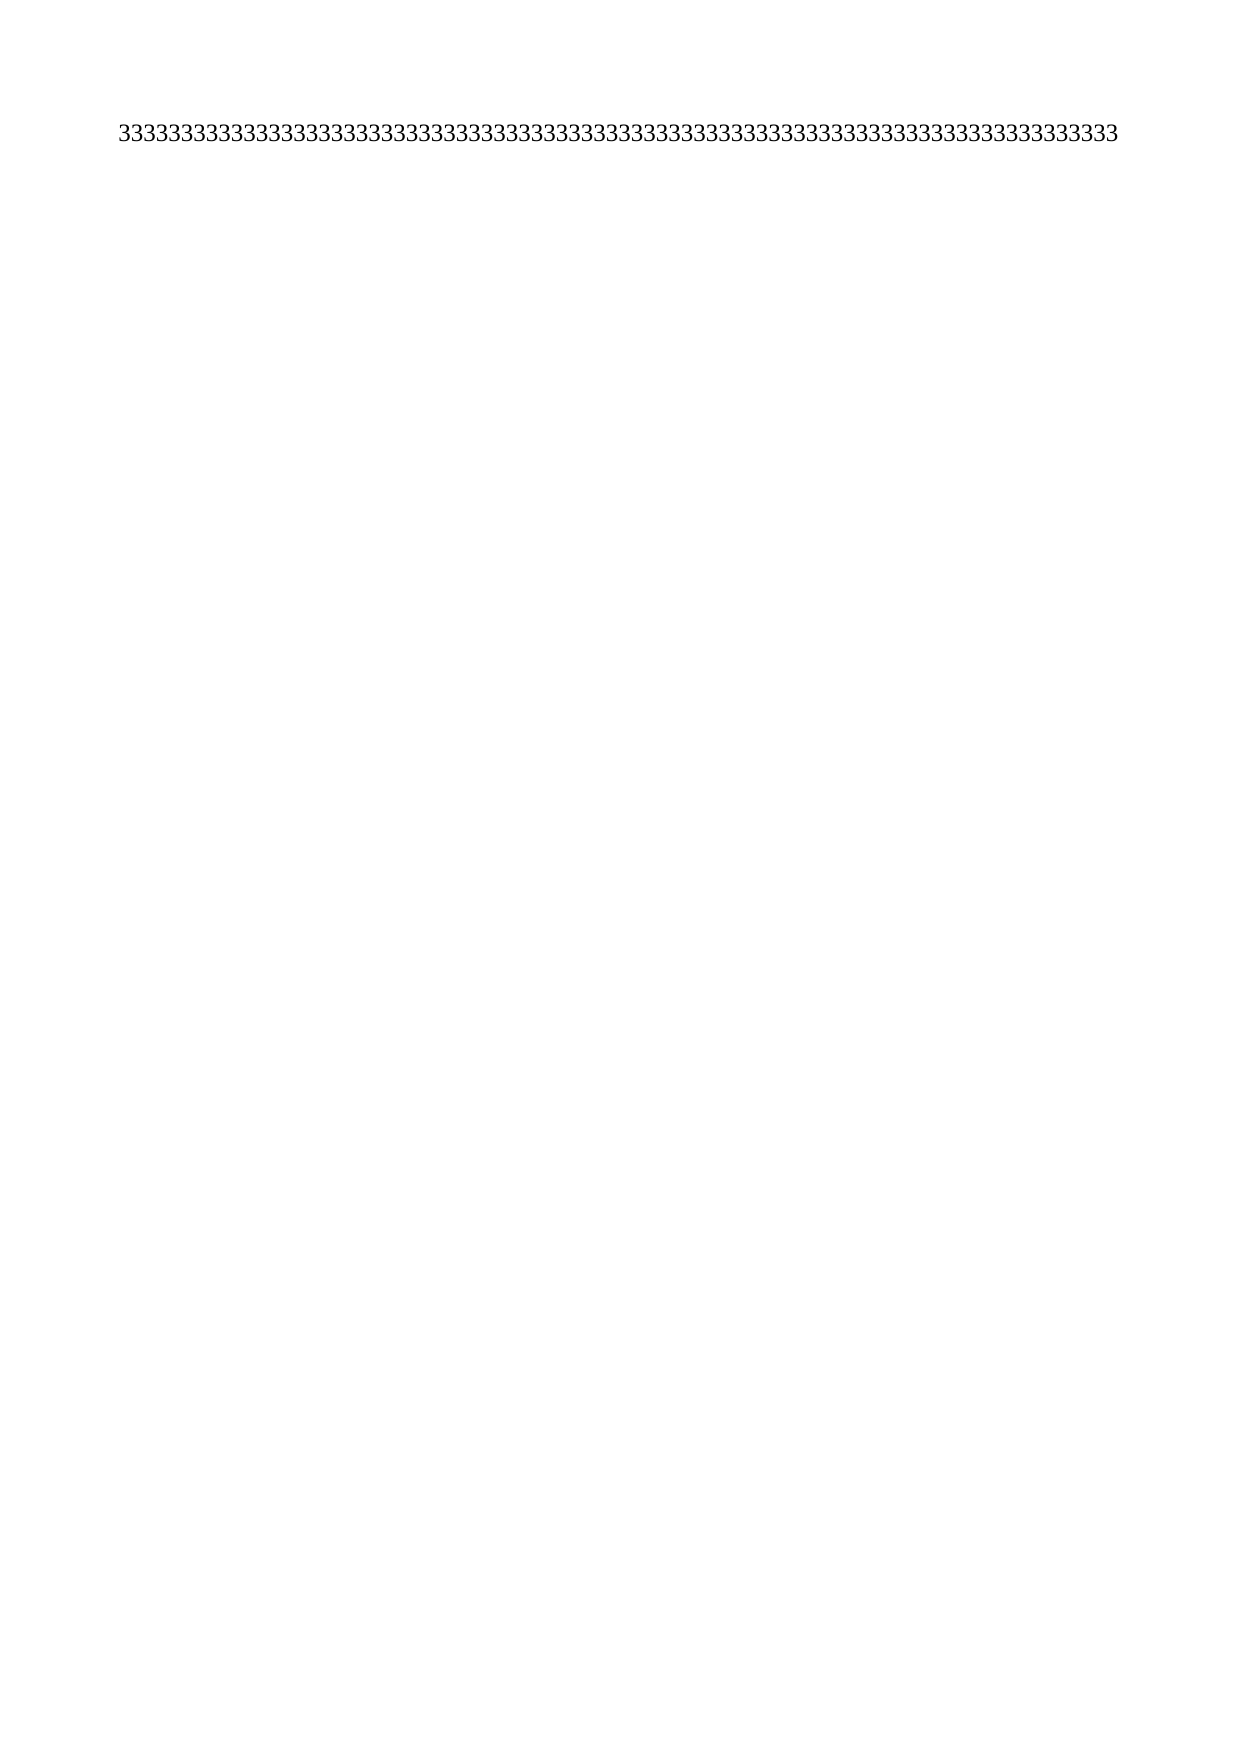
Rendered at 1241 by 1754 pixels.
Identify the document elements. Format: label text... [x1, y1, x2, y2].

text 33333333333333333333333333333333333333333333333333333333333333333333333333333333 [118, 118, 1122, 147]
